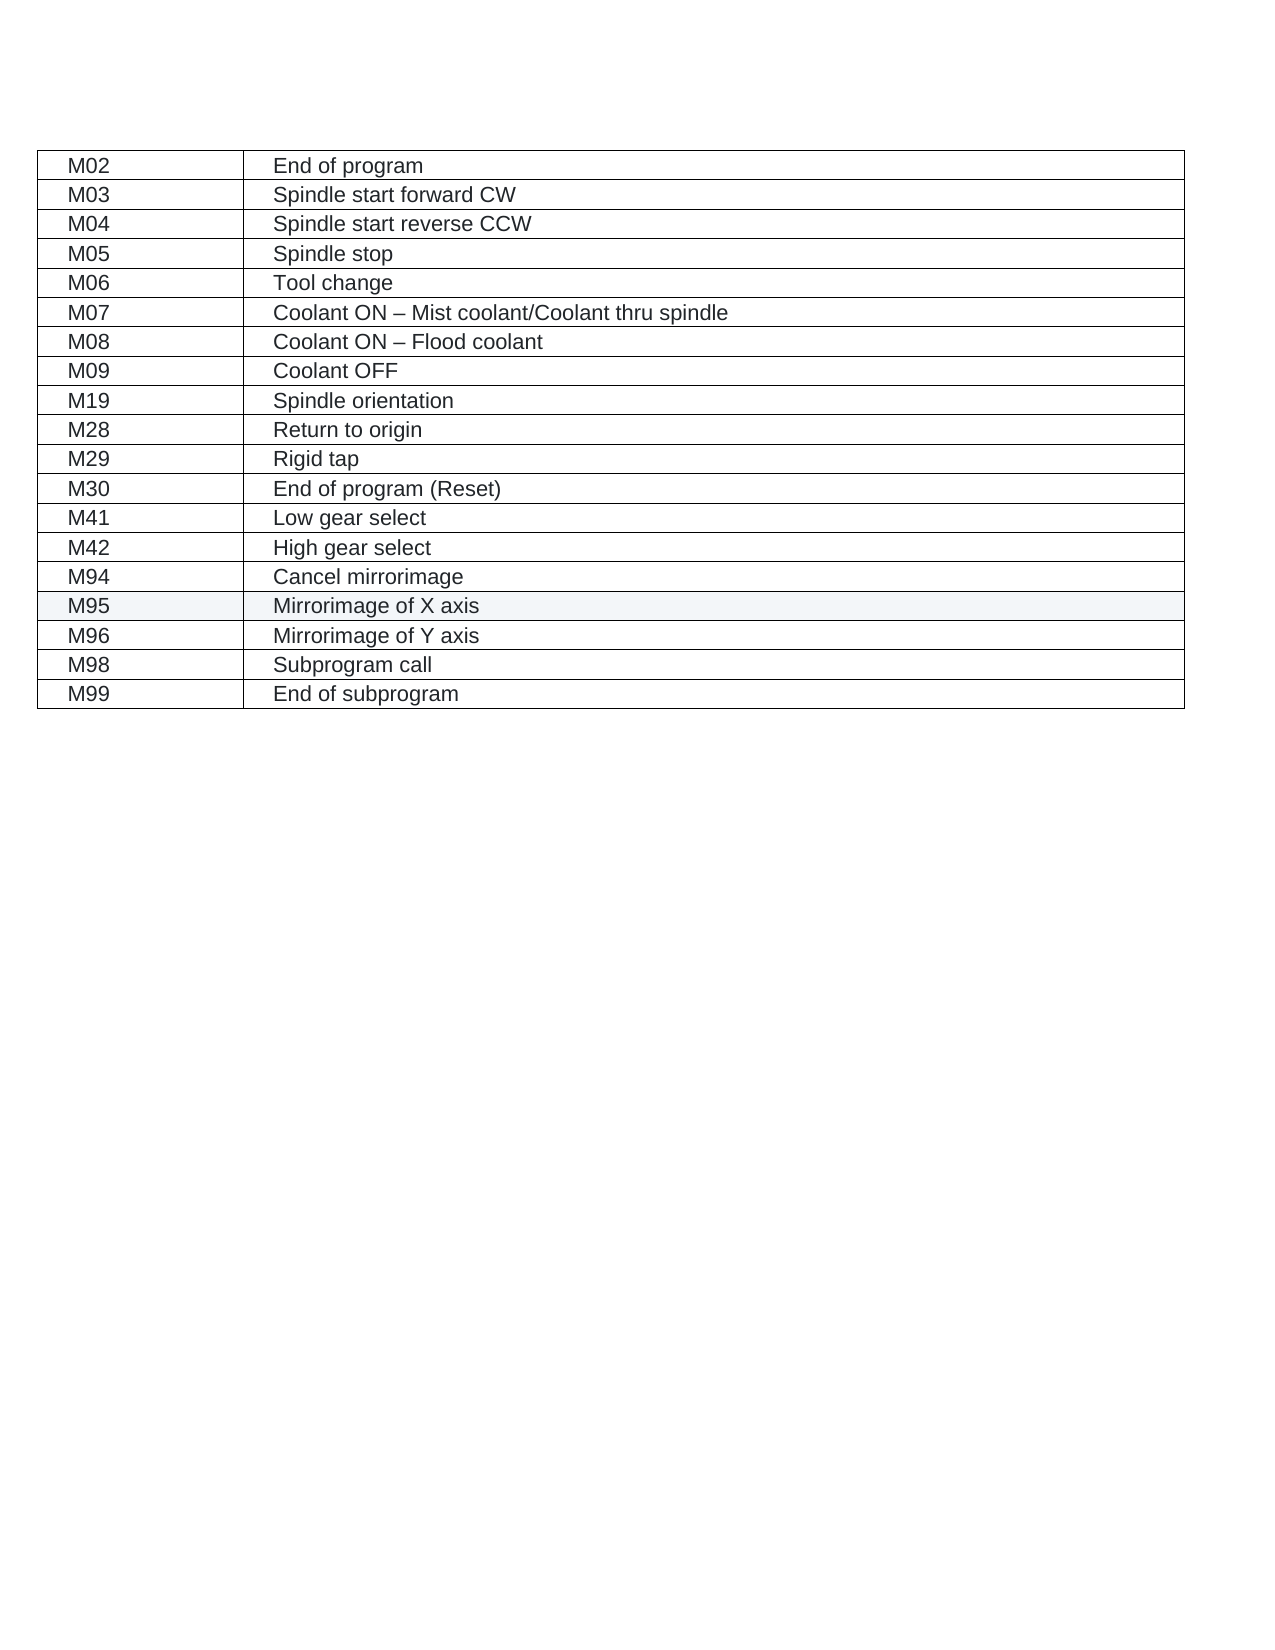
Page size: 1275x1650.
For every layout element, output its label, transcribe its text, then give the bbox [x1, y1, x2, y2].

table_cell Coolant ON – Flood coolant [244, 327, 1184, 356]
table_cell Mirrorimage of Y axis [244, 621, 1184, 649]
table_cell Low gear select [244, 504, 1184, 532]
table_cell M94 [38, 562, 243, 591]
table_cell Coolant ON – Mist coolant/Coolant thru spindle [244, 298, 1184, 326]
table_cell Return to origin [244, 415, 1184, 444]
table_cell End of subprogram [244, 680, 1184, 708]
table_cell End of program [244, 151, 1184, 179]
table_cell M29 [38, 445, 243, 473]
table_cell M19 [38, 386, 243, 414]
table_cell M07 [38, 298, 243, 326]
table_cell M95 [38, 592, 243, 620]
table_cell M09 [38, 357, 243, 385]
table_cell Coolant OFF [244, 357, 1184, 385]
table_cell Cancel mirrorimage [244, 562, 1184, 591]
table_cell M28 [38, 415, 243, 444]
table_cell End of program (Reset) [244, 474, 1184, 502]
table_cell M03 [38, 180, 243, 209]
table_cell M96 [38, 621, 243, 649]
table_cell Tool change [244, 269, 1184, 297]
table_cell M99 [38, 680, 243, 708]
table_cell M08 [38, 327, 243, 356]
table_cell High gear select [244, 533, 1184, 561]
table_cell M04 [38, 210, 243, 238]
table_cell M02 [38, 151, 243, 179]
table_cell Spindle start forward CW [244, 180, 1184, 209]
table_cell Mirrorimage of X axis [244, 592, 1184, 620]
table_header [38, 748, 1188, 780]
table_cell M98 [38, 650, 243, 679]
table_cell Rigid tap [244, 445, 1184, 473]
table_cell M30 [38, 474, 243, 502]
table_cell Spindle start reverse CCW [244, 210, 1184, 238]
table_cell M42 [38, 533, 243, 561]
table_cell M06 [38, 269, 243, 297]
table_cell [38, 780, 1188, 812]
table_cell M05 [38, 239, 243, 267]
table_cell Subprogram call [244, 650, 1184, 679]
table_cell M41 [38, 504, 243, 532]
table_cell Spindle orientation [244, 386, 1184, 414]
table_cell Spindle stop [244, 239, 1184, 267]
